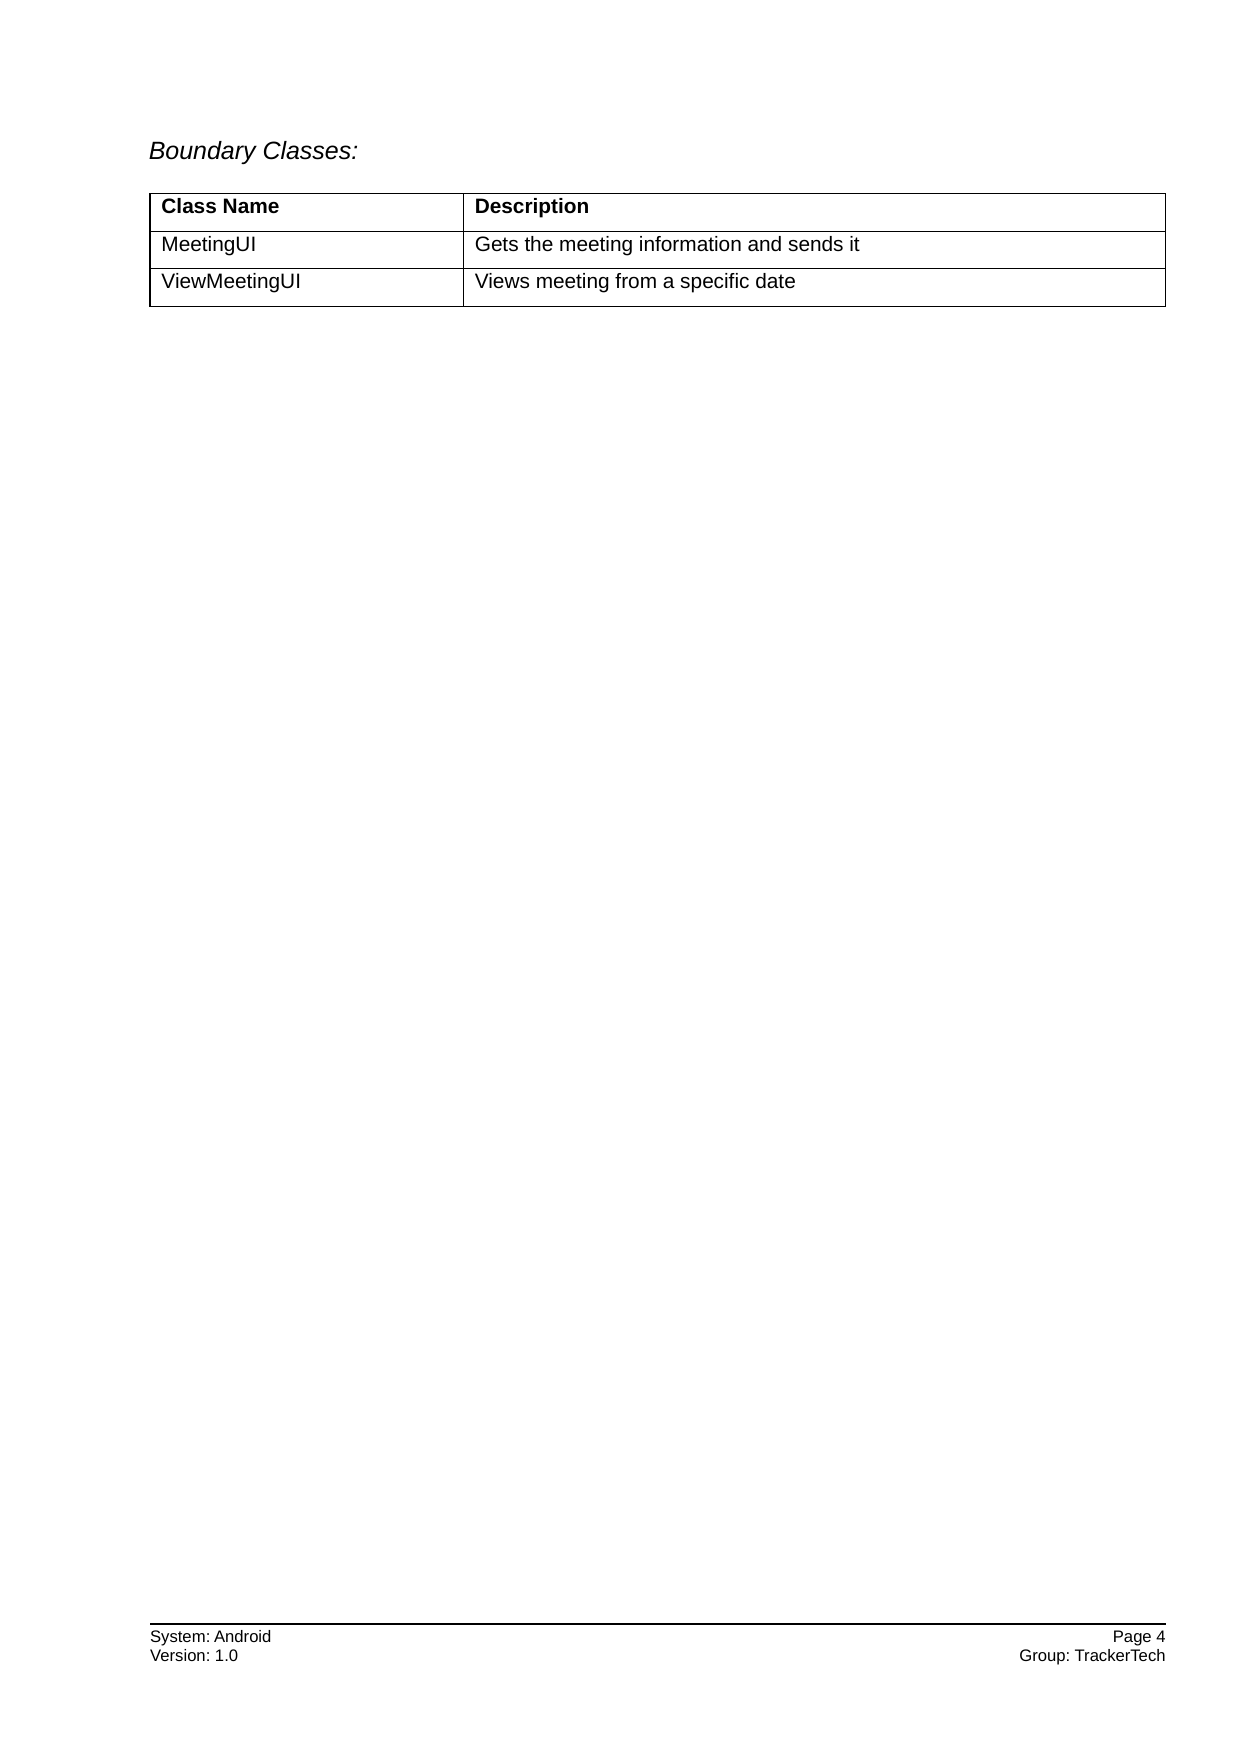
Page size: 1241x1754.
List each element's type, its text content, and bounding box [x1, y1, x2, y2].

table_cell Views meeting from a specific date [464, 269, 1165, 306]
table_cell Gets the meeting information and sends it [464, 232, 1165, 268]
table_cell ViewMeetingUI [151, 269, 463, 306]
table_cell MeetingUI [151, 232, 463, 268]
text Boundary Classes: [148, 136, 1166, 164]
table_header Description [464, 194, 1165, 231]
table_header Class Name [151, 194, 463, 231]
